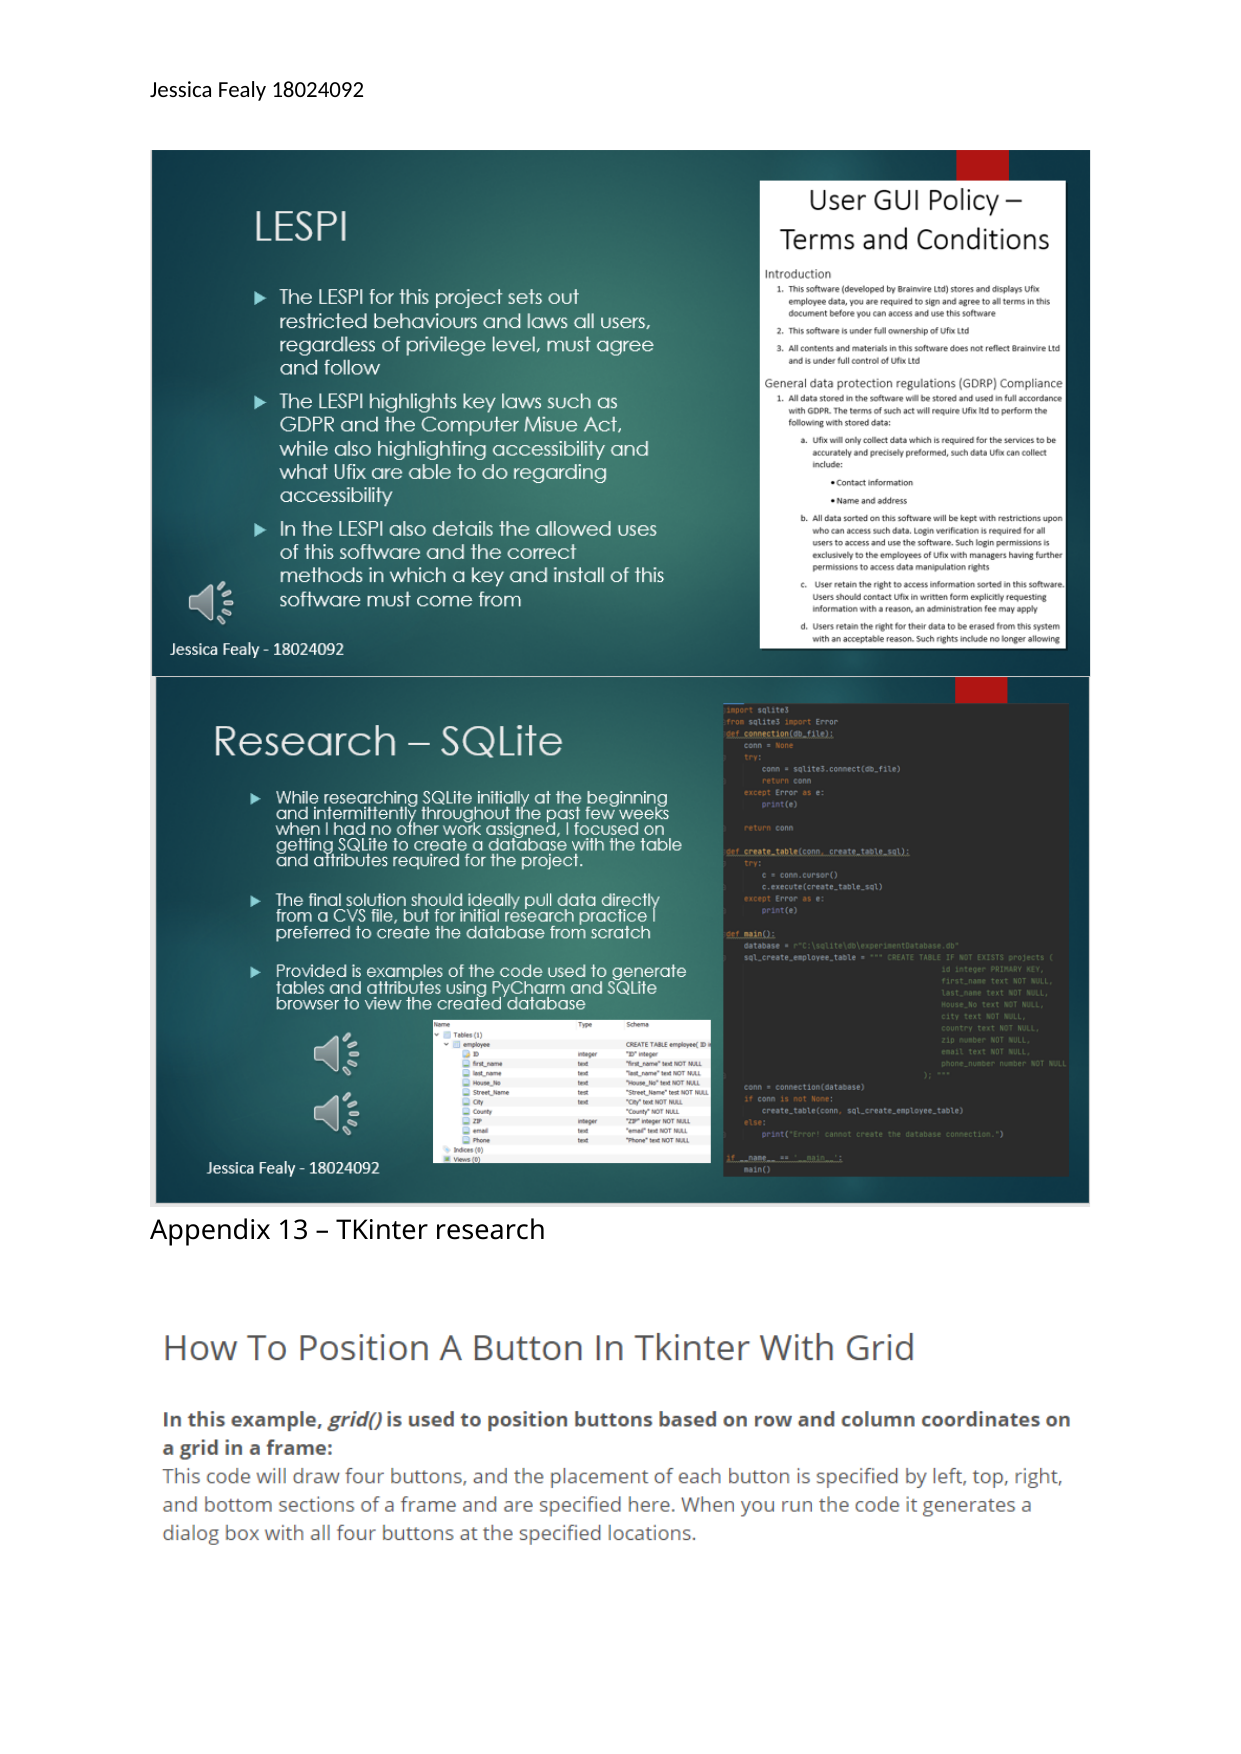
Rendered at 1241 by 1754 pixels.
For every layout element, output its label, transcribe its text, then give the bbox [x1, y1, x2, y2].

subtitle Appendix 13 – TKinter research [150, 1211, 1090, 1247]
